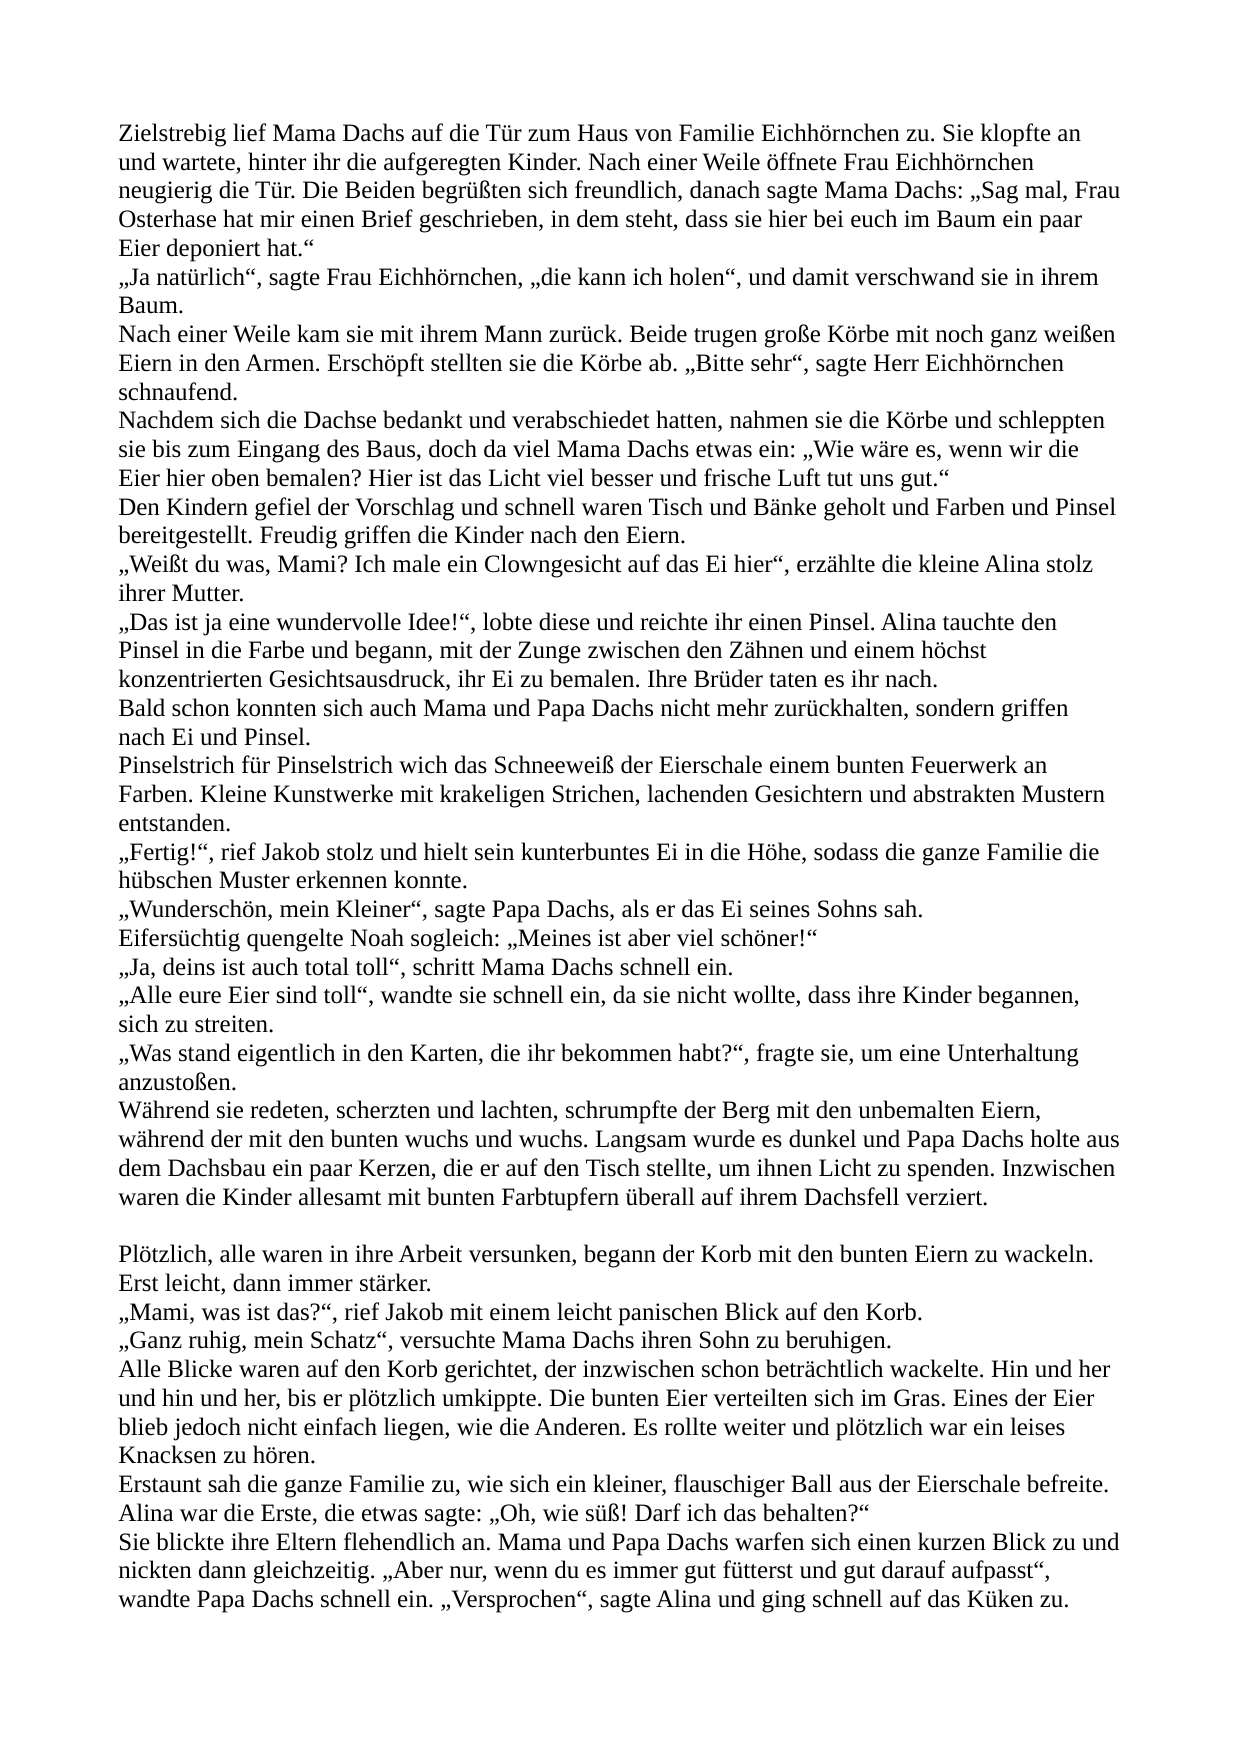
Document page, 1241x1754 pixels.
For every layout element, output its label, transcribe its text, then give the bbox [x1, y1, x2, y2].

text Zielstrebig lief Mama Dachs auf die Tür zum Haus von Familie Eichhörnchen zu. Sie klopfte an und wartete, hinter ihr die aufgeregten Kinder. Nach einer Weile öffnete Frau Eichhörnchen neugierig die Tür. Die Beiden begrüßten sich freundlich, danach sagte Mama Dachs: „Sag mal, Frau Osterhase hat mir einen Brief geschrieben, in dem steht, dass sie hier bei euch im Baum ein paar Eier deponiert hat.“ „Ja natürlich“, sagte Frau Eichhörnchen, „die kann ich holen“, und damit verschwand sie in ihrem Baum. Nach einer Weile kam sie mit ihrem Mann zurück. Beide trugen große Körbe mit noch ganz weißen Eiern in den Armen. Erschöpft stellten sie die Körbe ab. „Bitte sehr“, sagte Herr Eichhörnchen schnaufend. Nachdem sich die Dachse bedankt und verabschiedet hatten, nahmen sie die Körbe und schleppten sie bis zum Eingang des Baus, doch da viel Mama Dachs etwas ein: „Wie wäre es, wenn wir die Eier hier oben bemalen? Hier ist das Licht viel besser und frische Luft tut uns gut.“ Den Kindern gefiel der Vorschlag und schnell waren Tisch und Bänke geholt und Farben und Pinsel bereitgestellt. Freudig griffen die Kinder nach den Eiern. „Weißt du was, Mami? Ich male ein Clowngesicht auf das Ei hier“, erzählte die kleine Alina stolz ihrer Mutter. „Das ist ja eine wundervolle Idee!“, lobte diese und reichte ihr einen Pinsel. Alina tauchte den Pinsel in die Farbe und begann, mit der Zunge zwischen den Zähnen und einem höchst konzentrierten Gesichtsausdruck, ihr Ei zu bemalen. Ihre Brüder taten es ihr nach. Bald schon konnten sich auch Mama und Papa Dachs nicht mehr zurückhalten, sondern griffen nach Ei und Pinsel. Pinselstrich für Pinselstrich wich das Schneeweiß der Eierschale einem bunten Feuerwerk an Farben. Kleine Kunstwerke mit krakeligen Strichen, lachenden Gesichtern und abstrakten Mustern entstanden. „Fertig!“, rief Jakob stolz und hielt sein kunterbuntes Ei in die Höhe, sodass die ganze Familie die hübschen Muster erkennen konnte. „Wunderschön, mein Kleiner“, sagte Papa Dachs, als er das Ei seines Sohns sah. Eifersüchtig quengelte Noah sogleich: „Meines ist aber viel schöner!“ „Ja, deins ist auch total toll“, schritt Mama Dachs schnell ein. „Alle eure Eier sind toll“, wandte sie schnell ein, da sie nicht wollte, dass ihre Kinder begannen, sich zu streiten. „Was stand eigentlich in den Karten, die ihr bekommen habt?“, fragte sie, um eine Unterhaltung anzustoßen. Während sie redeten, scherzten und lachten, schrumpfte der Berg mit den unbemalten Eiern, während der mit den bunten wuchs und wuchs. Langsam wurde es dunkel und Papa Dachs holte aus dem Dachsbau ein paar Kerzen, die er auf den Tisch stellte, um ihnen Licht zu spenden. Inzwischen waren die Kinder allesamt mit bunten Farbtupfern überall auf ihrem Dachsfell verziert. Plötzlich, alle waren in ihre Arbeit versunken, begann der Korb mit den bunten Eiern zu wackeln. Erst leicht, dann immer stärker. „Mami, was ist das?“, rief Jakob mit einem leicht panischen Blick auf den Korb. „Ganz ruhig, mein Schatz“, versuchte Mama Dachs ihren Sohn zu beruhigen. Alle Blicke waren auf den Korb gerichtet, der inzwischen schon beträchtlich wackelte. Hin und her und hin und her, bis er plötzlich umkippte. Die bunten Eier verteilten sich im Gras. Eines der Eier blieb jedoch nicht einfach liegen, wie die Anderen. Es rollte weiter und plötzlich war ein leises Knacksen zu hören. Erstaunt sah die ganze Familie zu, wie sich ein kleiner, flauschiger Ball aus der Eierschale befreite. Alina war die Erste, die etwas sagte: „Oh, wie süß! Darf ich das behalten?“ Sie blickte ihre Eltern flehendlich an. Mama und Papa Dachs warfen sich einen kurzen Blick zu und nickten dann gleichzeitig. „Aber nur, wenn du es immer gut fütterst und gut darauf aufpasst“, wandte Papa Dachs schnell ein. „Versprochen“, sagte Alina und ging schnell auf das Küken zu. [118, 118, 1122, 1613]
